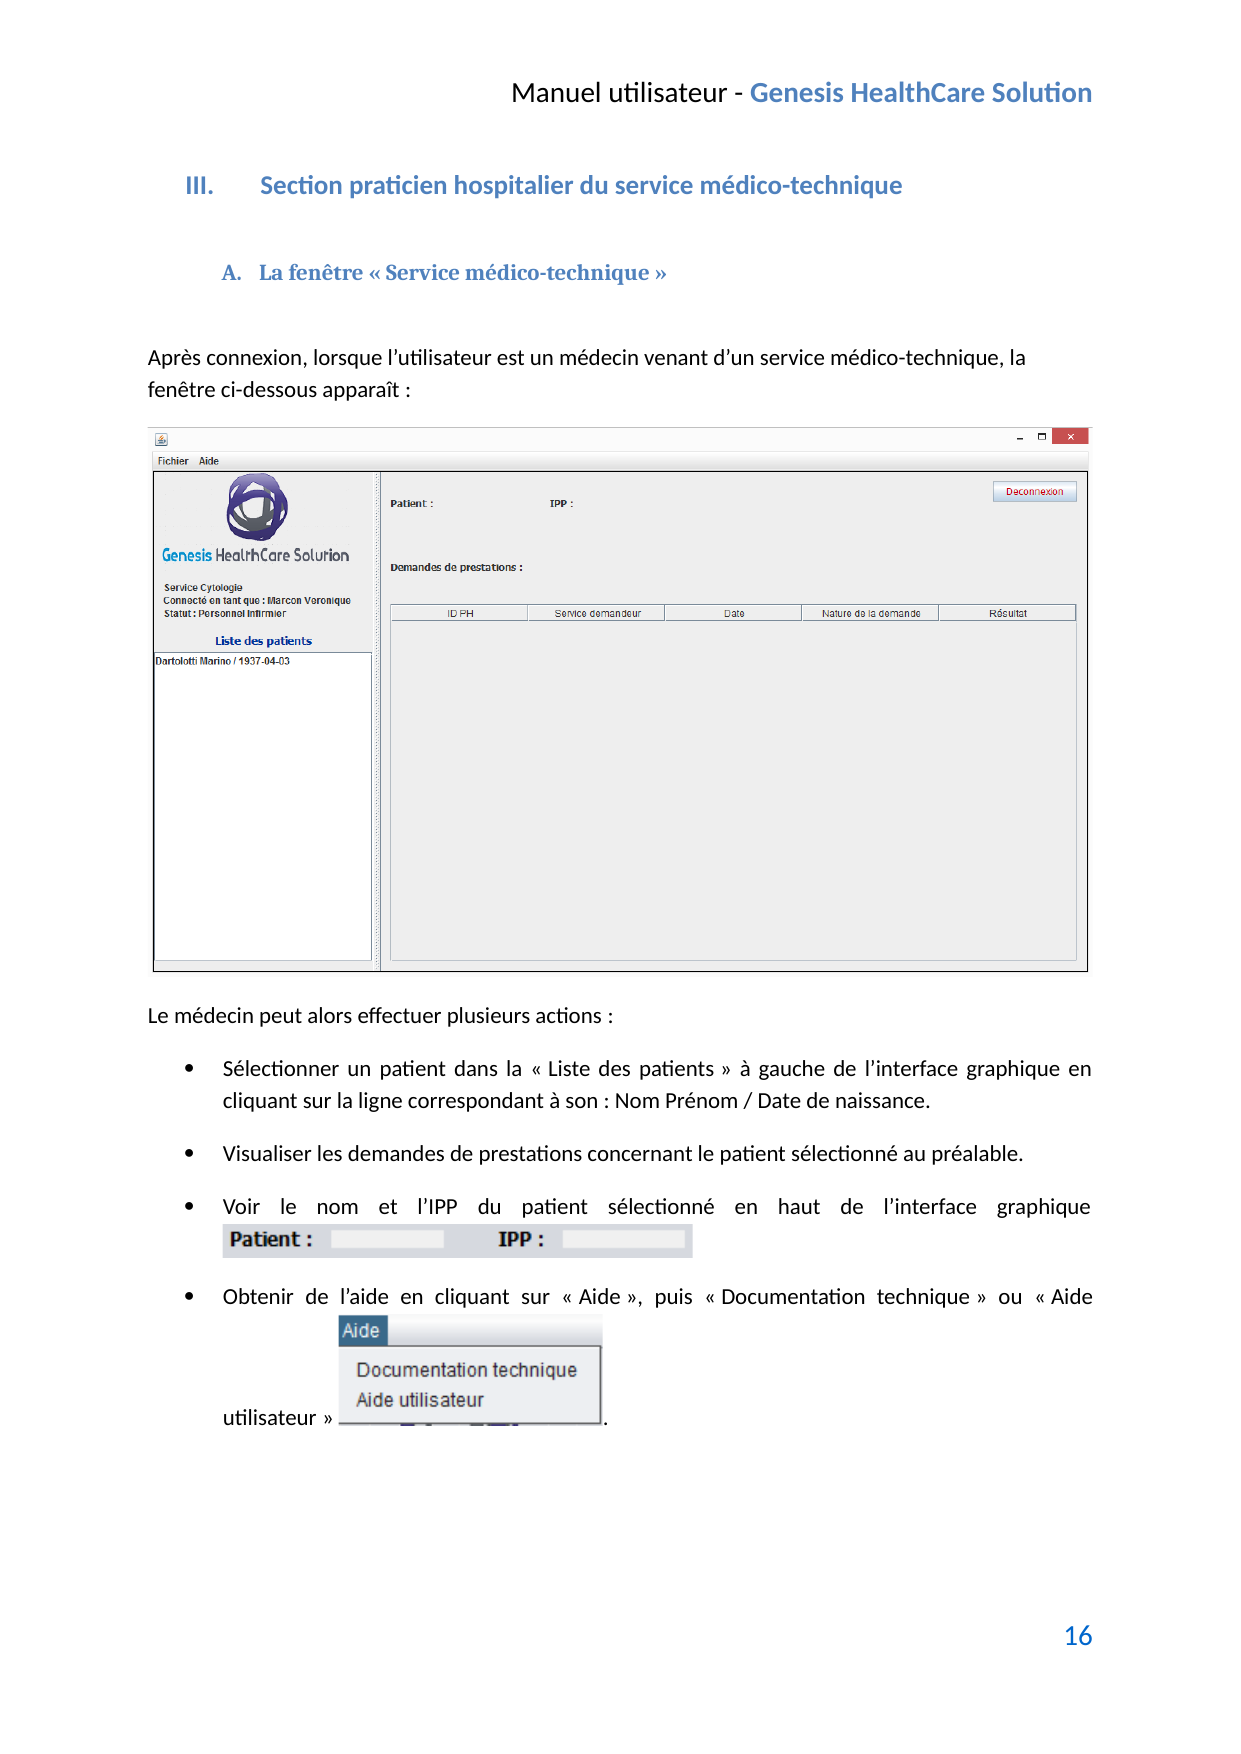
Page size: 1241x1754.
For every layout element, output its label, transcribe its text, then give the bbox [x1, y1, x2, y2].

picture [222, 1224, 693, 1258]
list Sélectionner un patient dans la « Liste des patients » à gauche de l’interface graphique en cliquant sur la ligne correspondant à son : Nom Prénom / Date de naissance. [185, 1054, 1093, 1114]
subtitle Section praticien hospitalier du service médico-technique [185, 168, 1093, 201]
subtitle La fenêtre « Service médico-technique » [221, 259, 1093, 286]
picture [338, 1314, 603, 1426]
text Après connexion, lorsque l’utilisateur est un médecin venant d’un service médico-technique, la fenêtre ci-dessous apparaît : [148, 343, 1093, 403]
list Visualiser les demandes de prestations concernant le patient sélectionné au préalable. [185, 1139, 1093, 1167]
list Voir le nom et l’IPP du patient sélectionné en haut de l’interface graphique [185, 1192, 1093, 1257]
list Obtenir de l’aide en cliquant sur « Aide », puis « Documentation technique » ou « Aide utilisateur » . [185, 1282, 1093, 1431]
text Le médecin peut alors effectuer plusieurs actions : [148, 1001, 1093, 1029]
picture [147, 427, 1093, 977]
